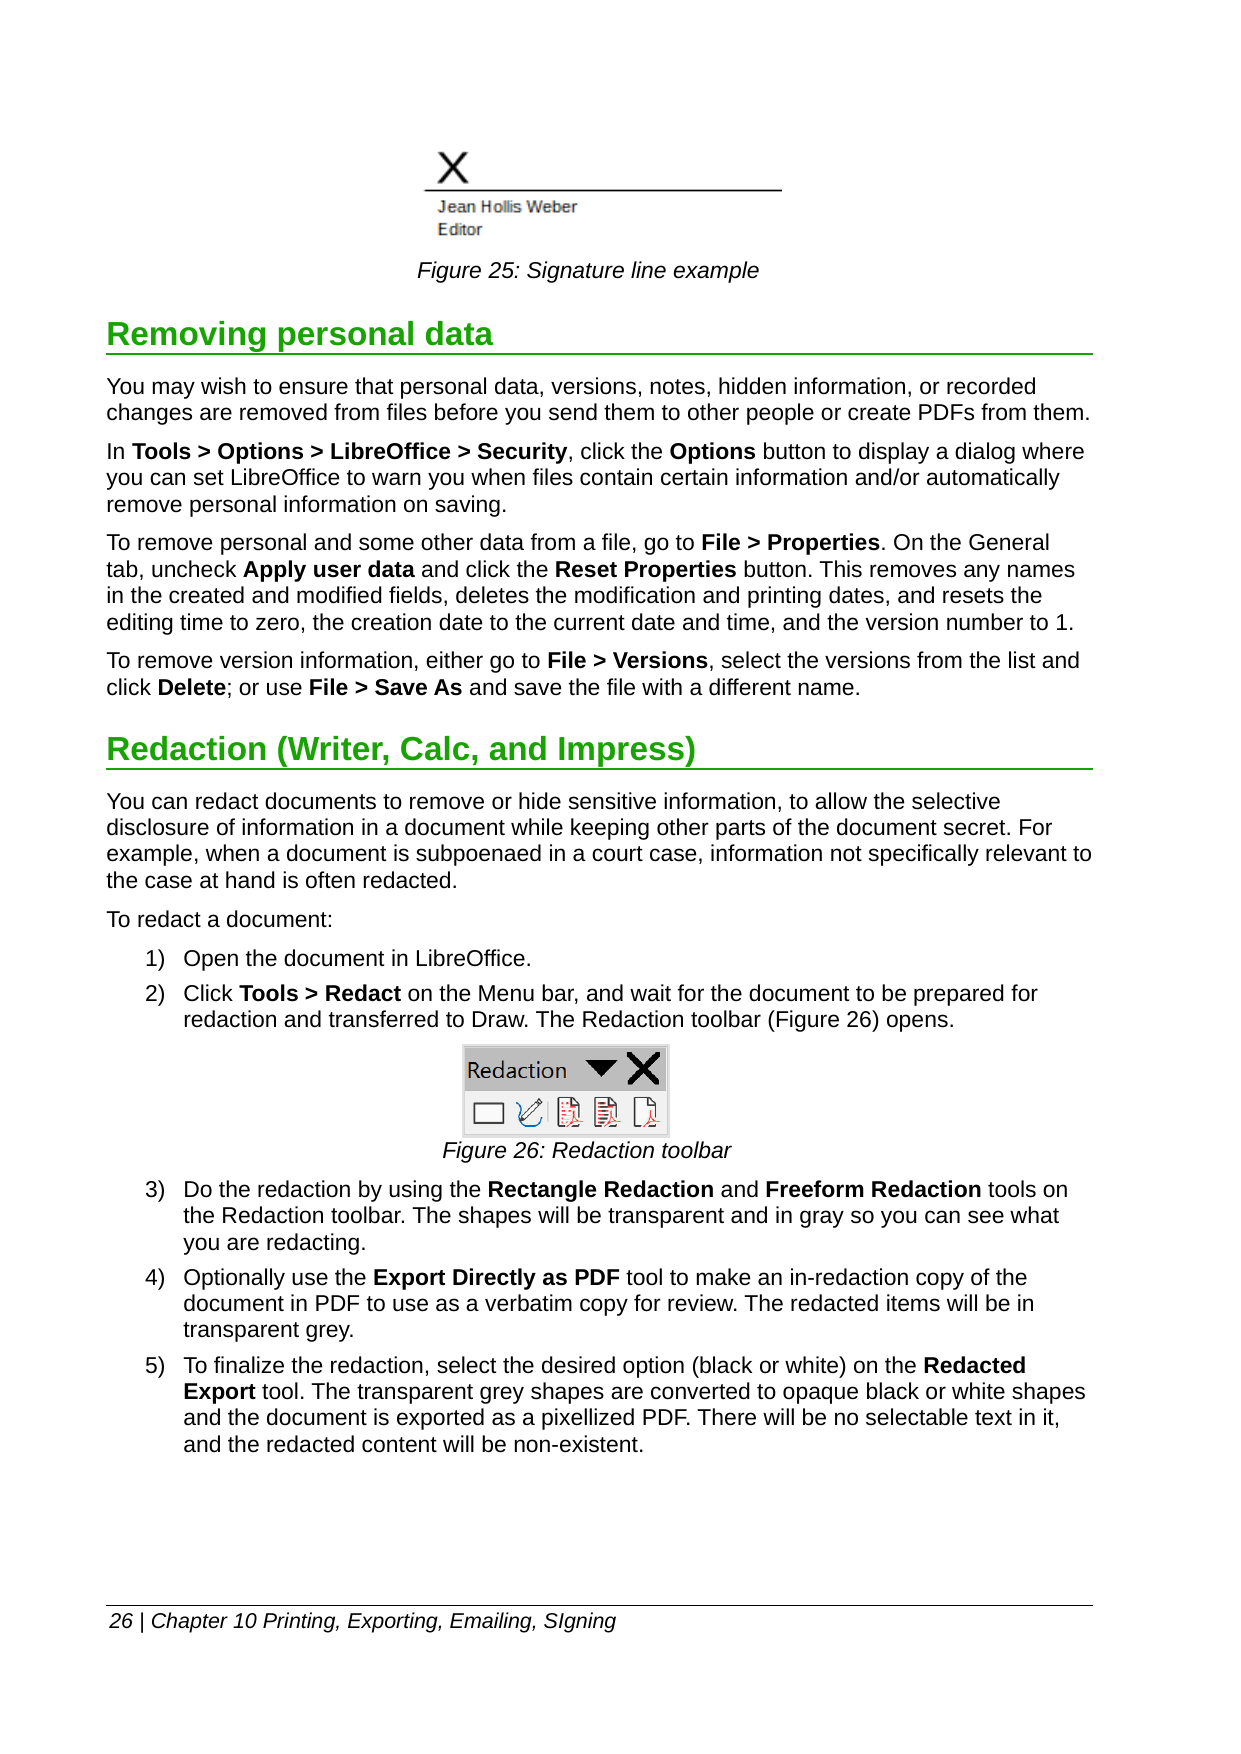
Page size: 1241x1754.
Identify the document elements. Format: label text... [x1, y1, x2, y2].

subtitle Removing personal data [106, 314, 1093, 353]
text You may wish to ensure that personal data, versions, notes, hidden information, or recorded changes are removed from files before you send them to other people or create PDFs from them. [106, 373, 1093, 425]
list To finalize the redaction, select the desired option (black or white) on the Redacted Export tool. The transparent grey shapes are converted to opaque black or white shapes and the document is exported as a pixellized PDF. There will be no selectable text in it, and the redacted content will be non-existent. [165, 1352, 1093, 1457]
list Click Tools > Redact on the Menu bar, and wait for the document to be prepared for redaction and transferred to Draw. The Redaction toolbar (Figure 26) opens. [165, 980, 1093, 1032]
subtitle Redaction (Writer, Calc, and Impress) [106, 729, 1093, 768]
text To remove personal and some other data from a file, go to File > Properties. On the General tab, uncheck Apply user data and click the Reset Properties button. This removes any names in the created and modified fields, deletes the modification and printing dates, and resets the editing time to zero, the creation date to the current date and time, and the version number to 1. [106, 529, 1093, 635]
list Optionally use the Export Directly as PDF tool to make an in-redaction copy of the document in PDF to use as a verbatim copy for review. The redacted items will be in transparent grey. [165, 1264, 1093, 1343]
text Figure 26: Redaction toolbar [442, 1044, 757, 1164]
list Open the document in LibreOffice. [165, 944, 1093, 971]
text In Tools > Options > LibreOffice > Security, click the Options button to display a dialog where you can set LibreOffice to warn you when files contain certain information and/or automatically remove personal information on saving. [106, 438, 1093, 517]
list To redact a document: [106, 906, 1093, 932]
list Do the redaction by using the Rectangle Redaction and Freeform Redaction tools on the Redaction toolbar. The shapes will be transparent and in gray so you can see what you are redacting. [165, 1176, 1093, 1255]
text Figure 25: Signature line example [417, 246, 782, 284]
text To remove version information, either go to File > Versions, select the versions from the list and click Delete; or use File > Save As and save the file with a different name. [106, 647, 1093, 700]
picture [416, 118, 782, 246]
picture [462, 1044, 670, 1138]
text You can redact documents to remove or hide sensitive information, to allow the selective disclosure of information in a document while keeping other parts of the document secret. For example, when a document is subpoenaed in a court case, information not specifically relevant to the case at hand is often redacted. [106, 788, 1093, 893]
